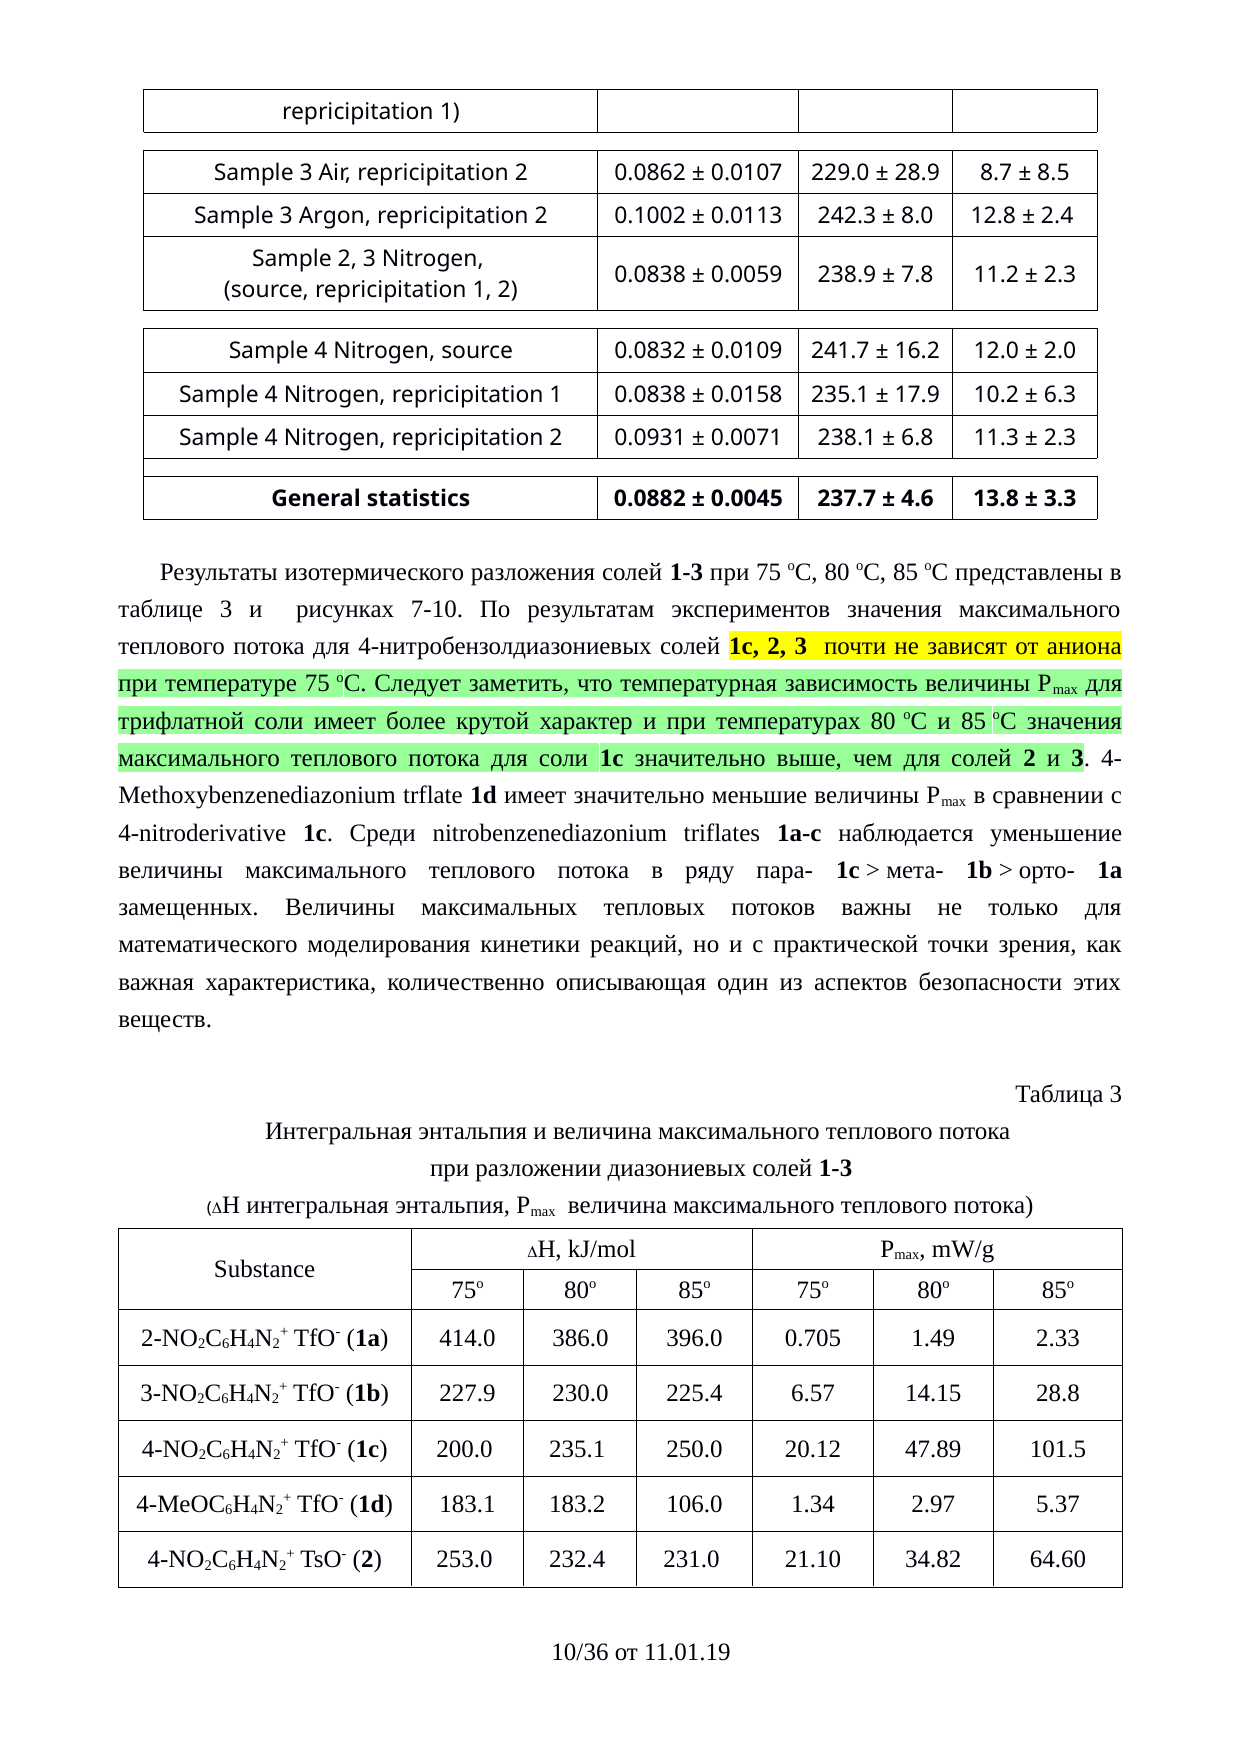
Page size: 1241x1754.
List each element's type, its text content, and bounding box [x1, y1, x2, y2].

table_header Substance [119, 1229, 411, 1309]
table_cell 2.97 [874, 1477, 993, 1531]
table_cell [144, 459, 598, 476]
table_cell 85o [994, 1270, 1122, 1309]
table_cell [799, 90, 952, 132]
text (H интегральная энтальпия, Pmax величина максимального теплового потока) [118, 1191, 1122, 1219]
table_cell 0.1002 ± 0.0113 [598, 194, 798, 236]
table_cell [798, 459, 952, 476]
table_cell 75o [753, 1270, 873, 1309]
table_cell 5.37 [994, 1477, 1122, 1531]
table_cell 235.1 ± 17.9 [799, 373, 952, 414]
table_cell 396.0 [637, 1310, 752, 1365]
table_cell 1.34 [753, 1477, 873, 1531]
table_cell [798, 133, 952, 149]
table_cell 47.89 [874, 1421, 993, 1476]
table_cell 4-NO2С6H4N2+ TsO- (2) [119, 1532, 411, 1586]
table_cell 4-NO2С6H4N2+ TfO- (1c) [119, 1421, 411, 1476]
table_cell 2-NO2С6H4N2+ TfO- (1a) [119, 1310, 411, 1365]
table_cell 80o [524, 1270, 636, 1309]
table_cell Sample 4 Nitrogen, repricipitation 2 [144, 416, 597, 458]
table_cell 28.8 [994, 1366, 1122, 1420]
table_cell 238.9 ± 7.8 [799, 237, 952, 310]
table_cell 0.0838 ± 0.0158 [598, 373, 798, 414]
table_cell 4-MeOС6H4N2+ TfO- (1d) [119, 1477, 411, 1531]
table_cell 183.2 [524, 1477, 636, 1531]
text Таблица 3 [118, 1079, 1122, 1107]
table_cell 253.0 [412, 1532, 523, 1586]
table_cell 0.0931 ± 0.0071 [598, 416, 798, 458]
table_cell 386.0 [524, 1310, 636, 1365]
table_cell General statistics [144, 477, 597, 519]
table_cell [952, 133, 1097, 149]
table_cell 0.0838 ± 0.0059 [598, 237, 798, 310]
table_cell 11.3 ± 2.3 [953, 416, 1097, 458]
table_cell 3-NO2С6H4N2+ TfO- (1b) [119, 1366, 411, 1420]
table_cell [598, 311, 798, 328]
table_cell 1.49 [874, 1310, 993, 1365]
table_cell 183.1 [412, 1477, 523, 1531]
table_cell 225.4 [637, 1366, 752, 1420]
table_cell [598, 133, 798, 149]
table_cell 34.82 [874, 1532, 993, 1586]
table_cell 8.7 ± 8.5 [953, 151, 1097, 193]
table_cell 11.2 ± 2.3 [953, 237, 1097, 310]
table_header H, kJ/mol [412, 1229, 752, 1268]
text Результаты изотермического разложения солей 1-3 при 75 оС, 80 оС, 85 оС представлены в таблице 3 и рисунках 7-10. По результатам экспериментов значения максимального теплового потока для 4-нитробензолдиазониевых солей 1c, 2, 3 почти не зависят от аниона при температуре 75 оС. Следует заметить, что температурная зависимость величины Pmax для трифлатной соли имеет более крутой характер и при температурах 80 оС и 85 оС значения максимального теплового потока для соли 1c значительно выше, чем для солей 2 и 3. 4-Methoxybenzenediazonium trflate 1d имеет значительно меньшие величины Pmax в сравнении с 4-nitroderivative 1c. Среди nitrobenzenediazonium triflates 1a-c наблюдается уменьшение величины максимального теплового потока в ряду пара- 1c > мета- 1b > орто- 1a замещенных. Величины максимальных тепловых потоков важны не только для математического моделирования кинетики реакций, но и с практической точки зрения, как важная характеристика, количественно описывающая один из аспектов безопасности этих веществ. [118, 557, 1122, 1033]
table_cell [952, 459, 1097, 476]
table_cell repricipitation 1) [144, 90, 597, 132]
table_cell 12.0 ± 2.0 [953, 329, 1097, 371]
table_cell 414.0 [412, 1310, 523, 1365]
table_cell Sample 4 Nitrogen, repricipitation 1 [144, 373, 597, 414]
table_cell 238.1 ± 6.8 [799, 416, 952, 458]
table_cell 0.705 [753, 1310, 873, 1365]
table_cell Sample 2, 3 Nitrogen, (source, repricipitation 1, 2) [144, 237, 597, 310]
table_cell 2.33 [994, 1310, 1122, 1365]
table_cell 0.0882 ± 0.0045 [598, 477, 798, 519]
table_cell [598, 459, 798, 476]
table_cell 13.8 ± 3.3 [953, 477, 1097, 519]
table_cell 237.7 ± 4.6 [799, 477, 952, 519]
table_cell [798, 311, 952, 328]
table_cell 20.12 [753, 1421, 873, 1476]
table_cell 241.7 ± 16.2 [799, 329, 952, 371]
table_cell [143, 311, 598, 328]
table_cell 14.15 [874, 1366, 993, 1420]
table_cell Sample 3 Argon, repricipitation 2 [144, 194, 597, 236]
table_cell [598, 90, 798, 132]
table_cell 250.0 [637, 1421, 752, 1476]
table_cell 64.60 [994, 1532, 1122, 1586]
text Интегральная энтальпия и величина максимального теплового потока [118, 1116, 1122, 1145]
table_cell 101.5 [994, 1421, 1122, 1476]
table_cell 242.3 ± 8.0 [799, 194, 952, 236]
table_cell 10.2 ± 6.3 [953, 373, 1097, 414]
table_cell 80o [874, 1270, 993, 1309]
table_cell Sample 4 Nitrogen, source [144, 329, 597, 371]
table_cell 75o [412, 1270, 523, 1309]
table_cell 85o [637, 1270, 752, 1309]
text при разложении диазониевых солей 1-3 [118, 1153, 1122, 1182]
table_cell 232.4 [524, 1532, 636, 1586]
table_cell 227.9 [412, 1366, 523, 1420]
table_cell 0.0862 ± 0.0107 [598, 151, 798, 193]
table_cell Sample 3 Air, repricipitation 2 [144, 151, 597, 193]
table_header Pmax, mW/g [753, 1229, 1122, 1268]
table_cell [143, 133, 598, 149]
table_cell 0.0832 ± 0.0109 [598, 329, 798, 371]
table_cell 230.0 [524, 1366, 636, 1420]
table_cell [953, 90, 1097, 132]
table_cell 231.0 [637, 1532, 752, 1586]
table_cell 235.1 [524, 1421, 636, 1476]
table_cell 229.0 ± 28.9 [799, 151, 952, 193]
table_cell 200.0 [412, 1421, 523, 1476]
table_cell 12.8 ± 2.4 [953, 194, 1097, 236]
table_cell 6.57 [753, 1366, 873, 1420]
table_cell 21.10 [753, 1532, 873, 1586]
table_cell 106.0 [637, 1477, 752, 1531]
table_cell [952, 311, 1097, 328]
